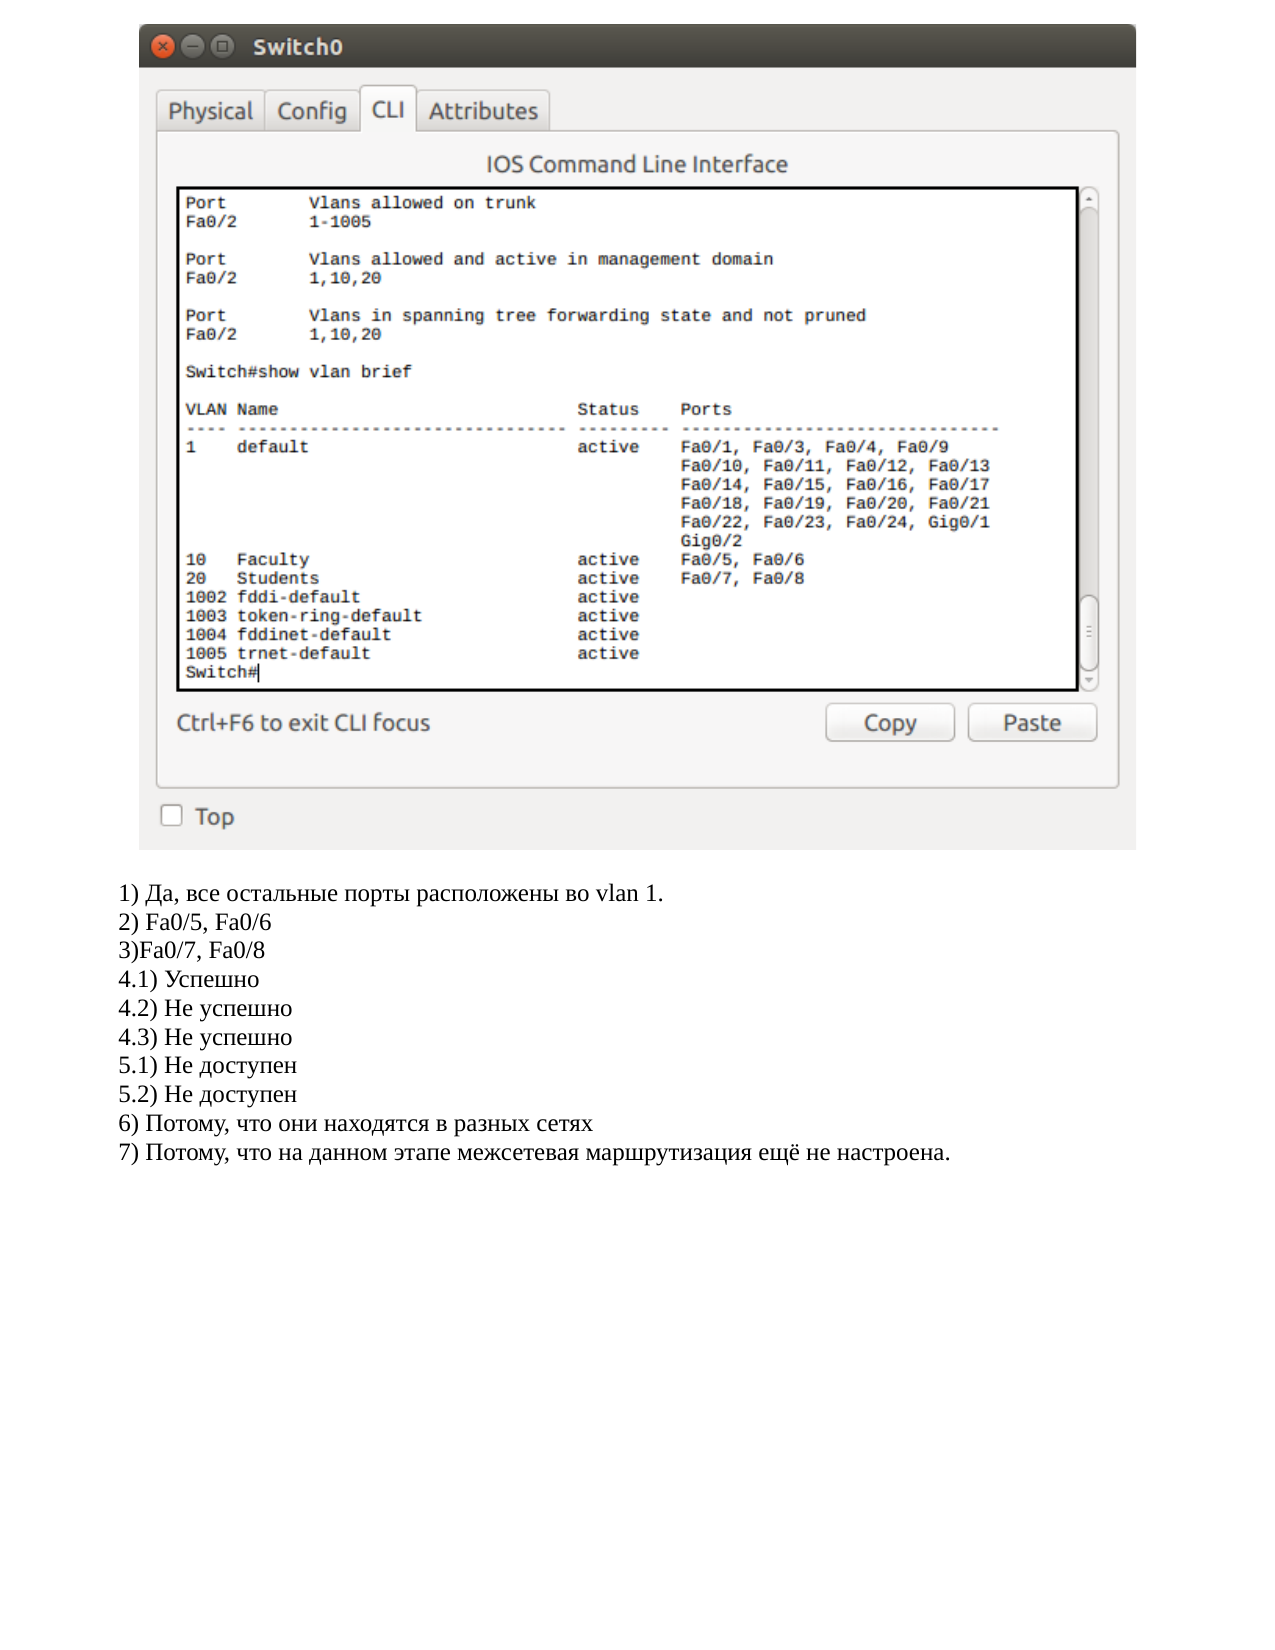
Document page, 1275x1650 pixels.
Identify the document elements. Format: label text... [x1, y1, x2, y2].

picture [139, 24, 1137, 850]
text 2) Fa0/5, Fa0/6 [118, 907, 1157, 936]
text 3)Fa0/7, Fa0/8 [118, 936, 1157, 964]
text 4.2) Не успешно [118, 993, 1157, 1022]
text 6) Потому, что они находятся в разных сетях [118, 1108, 1157, 1137]
text 5.2) Не доступен [118, 1079, 1157, 1108]
text 7) Потому, что на данном этапе межсетевая маршрутизация ещё не настроена. [118, 1137, 1157, 1166]
text 1) Да, все остальные порты расположены во vlan 1. [118, 878, 1157, 907]
text 5.1) Не доступен [118, 1051, 1157, 1079]
text 4.1) Успешно [118, 964, 1157, 993]
text 4.3) Не успешно [118, 1022, 1157, 1051]
